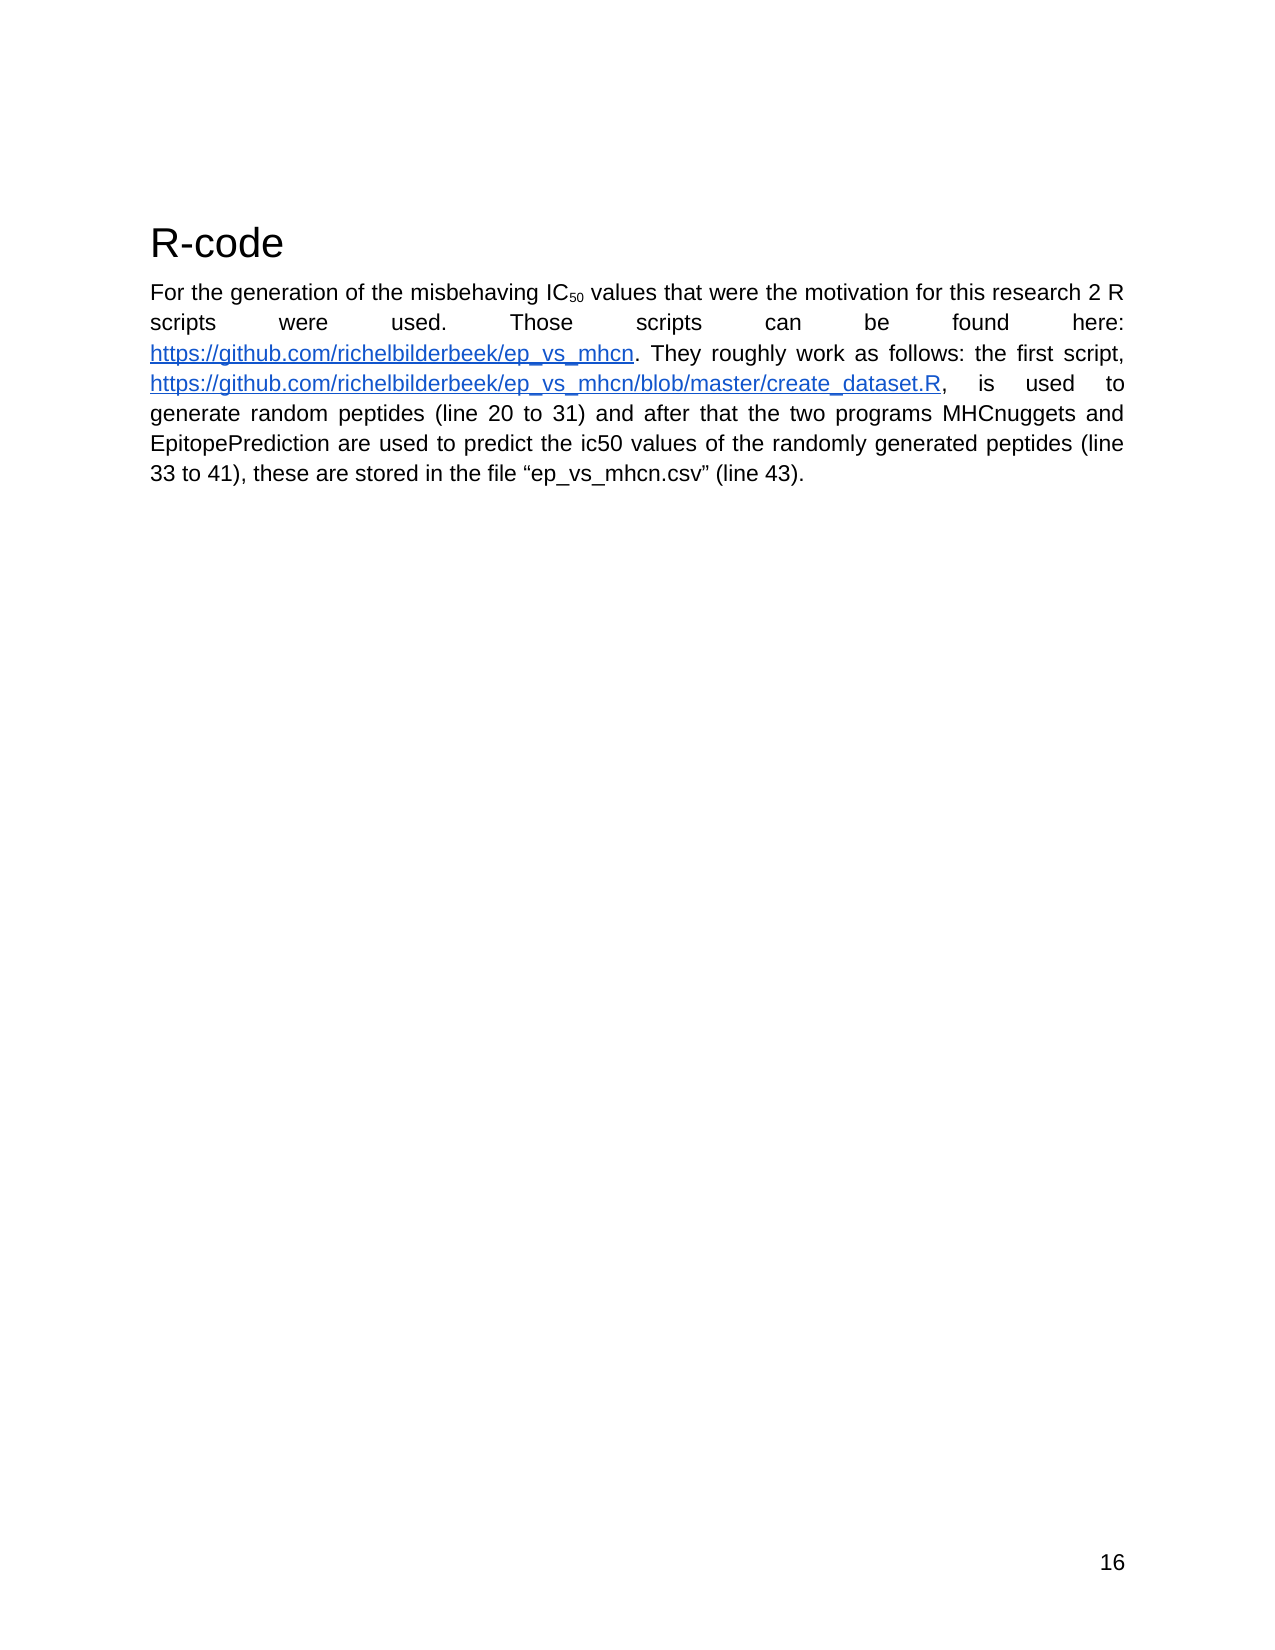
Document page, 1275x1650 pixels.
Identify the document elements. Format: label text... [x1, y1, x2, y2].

subtitle R-code [150, 219, 1125, 267]
text For the generation of the misbehaving IC50 values that were the motivation for this research 2 R scripts were used. Those scripts can be found here: https://github.com/richelbilderbeek/ep_vs_mhcn. They roughly work as follows: the first script, https://github.com/richelbilderbeek/ep_vs_mhcn/blob/master/create_dataset.R, is used to generate random peptides (line 20 to 31) and after that the two programs MHCnuggets and EpitopePrediction are used to predict the ic50 values of the randomly generated peptides (line 33 to 41), these are stored in the file “ep_vs_mhcn.csv” (line 43). [150, 279, 1125, 487]
